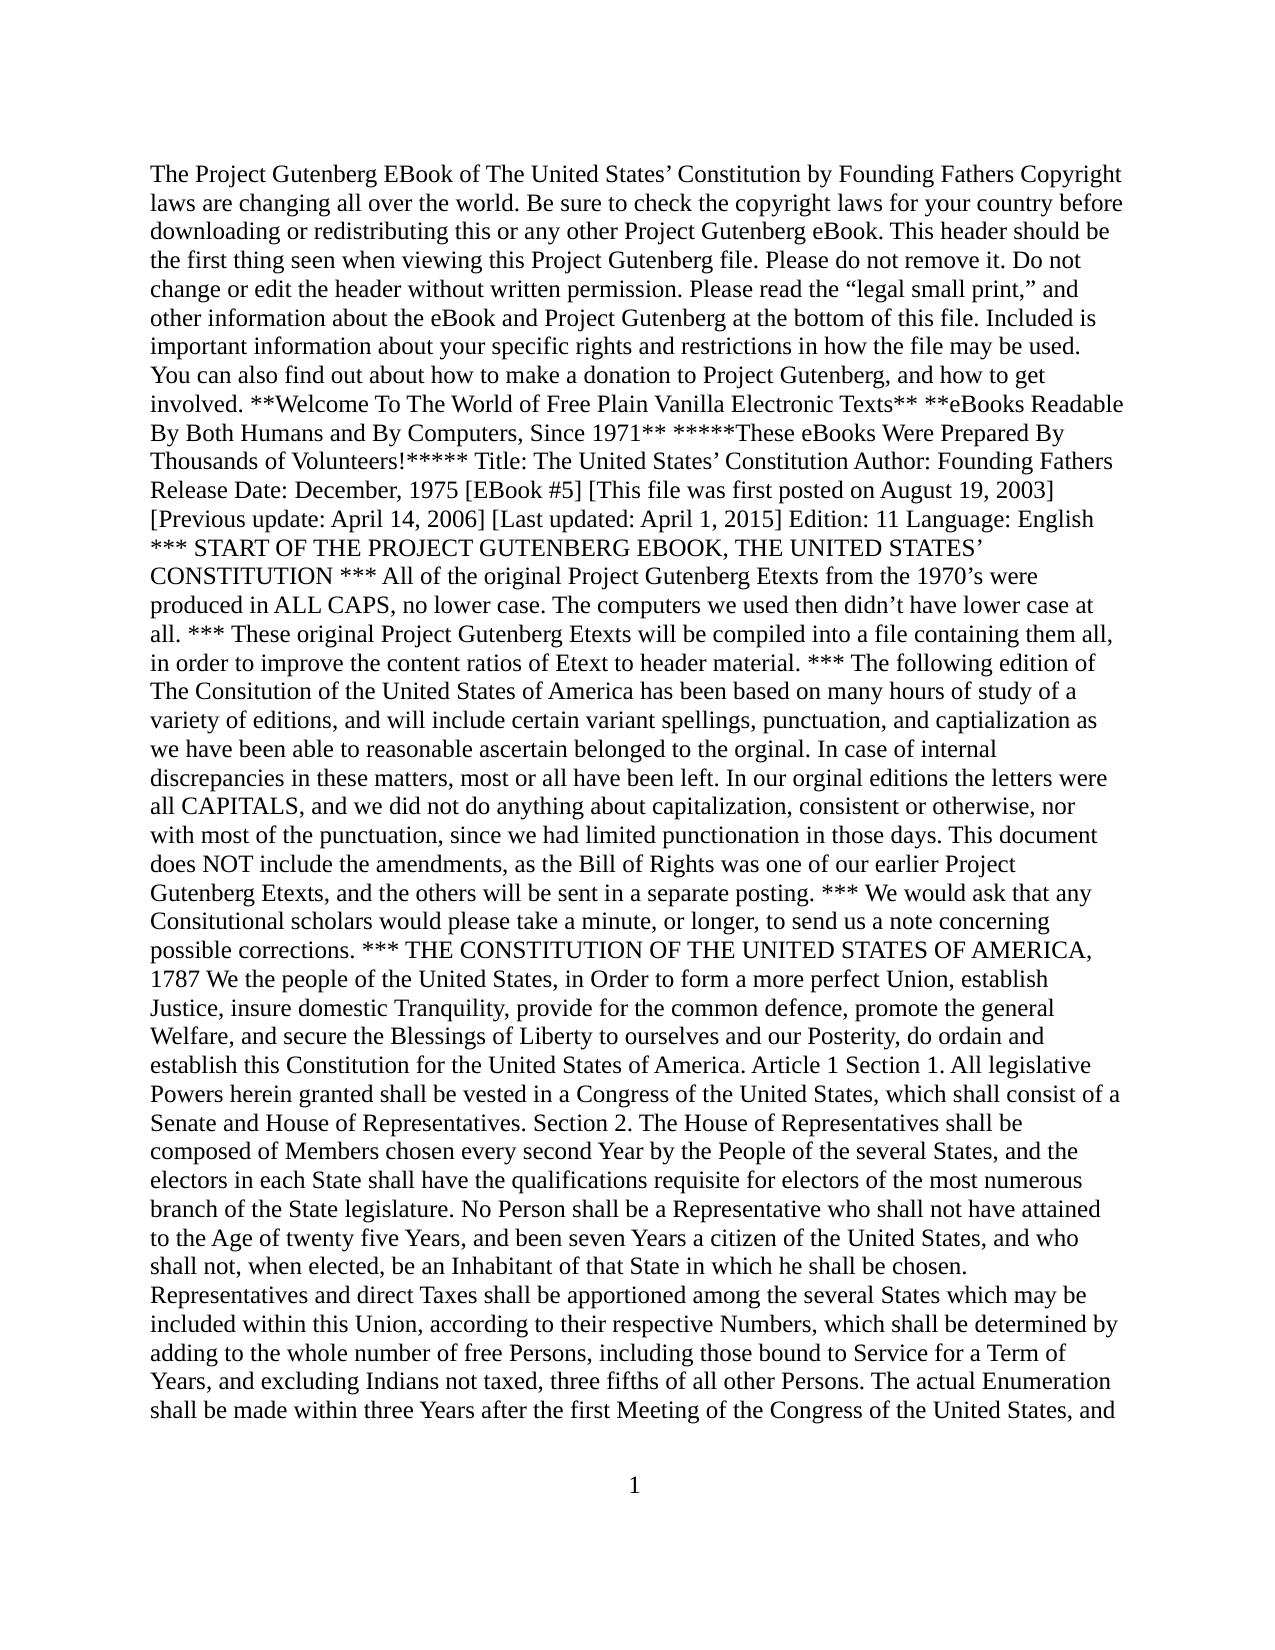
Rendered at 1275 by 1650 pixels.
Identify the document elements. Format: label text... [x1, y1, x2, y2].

text The Project Gutenberg EBook of The United States’ Constitution by Founding Fathers Copyright laws are changing all over the world. Be sure to check the copyright laws for your country before downloading or redistributing this or any other Project Gutenberg eBook. This header should be the first thing seen when viewing this Project Gutenberg file. Please do not remove it. Do not change or edit the header without written permission. Please read the “legal small print,” and other information about the eBook and Project Gutenberg at the bottom of this file. Included is important information about your specific rights and restrictions in how the file may be used. You can also find out about how to make a donation to Project Gutenberg, and how to get involved. **Welcome To The World of Free Plain Vanilla Electronic Texts** **eBooks Readable By Both Humans and By Computers, Since 1971** *****These eBooks Were Prepared By Thousands of Volunteers!***** Title: The United States’ Constitution Author: Founding Fathers Release Date: December, 1975 [EBook #5] [This file was first posted on August 19, 2003] [Previous update: April 14, 2006] [Last updated: April 1, 2015] Edition: 11 Language: English *** START OF THE PROJECT GUTENBERG EBOOK, THE UNITED STATES’ CONSTITUTION *** All of the original Project Gutenberg Etexts from the 1970’s were produced in ALL CAPS, no lower case. The computers we used then didn’t have lower case at all. *** These original Project Gutenberg Etexts will be compiled into a file containing them all, in order to improve the content ratios of Etext to header material. *** The following edition of The Consitution of the United States of America has been based on many hours of study of a variety of editions, and will include certain variant spellings, punctuation, and captialization as we have been able to reasonable ascertain belonged to the orginal. In case of internal discrepancies in these matters, most or all have been left. In our orginal editions the letters were all CAPITALS, and we did not do anything about capitalization, consistent or otherwise, nor with most of the punctuation, since we had limited punctionation in those days. This document does NOT include the amendments, as the Bill of Rights was one of our earlier Project Gutenberg Etexts, and the others will be sent in a separate posting. *** We would ask that any Consitutional scholars would please take a minute, or longer, to send us a note concerning possible corrections. *** THE CONSTITUTION OF THE UNITED STATES OF AMERICA, 1787 We the people of the United States, in Order to form a more perfect Union, establish Justice, insure domestic Tranquility, provide for the common defence, promote the general Welfare, and secure the Blessings of Liberty to ourselves and our Posterity, do ordain and establish this Constitution for the United States of America. Article 1 Section 1. All legislative Powers herein granted shall be vested in a Congress of the United States, which shall consist of a Senate and House of Representatives. Section 2. The House of Representatives shall be composed of Members chosen every second Year by the People of the several States, and the electors in each State shall have the qualifications requisite for electors of the most numerous branch of the State legislature. No Person shall be a Representative who shall not have attained to the Age of twenty five Years, and been seven Years a citizen of the United States, and who shall not, when elected, be an Inhabitant of that State in which he shall be chosen. Representatives and direct Taxes shall be apportioned among the several States which may be included within this Union, according to their respective Numbers, which shall be determined by adding to the whole number of free Persons, including those bound to Service for a Term of Years, and excluding Indians not taxed, three fifths of all other Persons. The actual Enumeration shall be made within three Years after the first Meeting of the Congress of the United States, and [150, 159, 1125, 1424]
